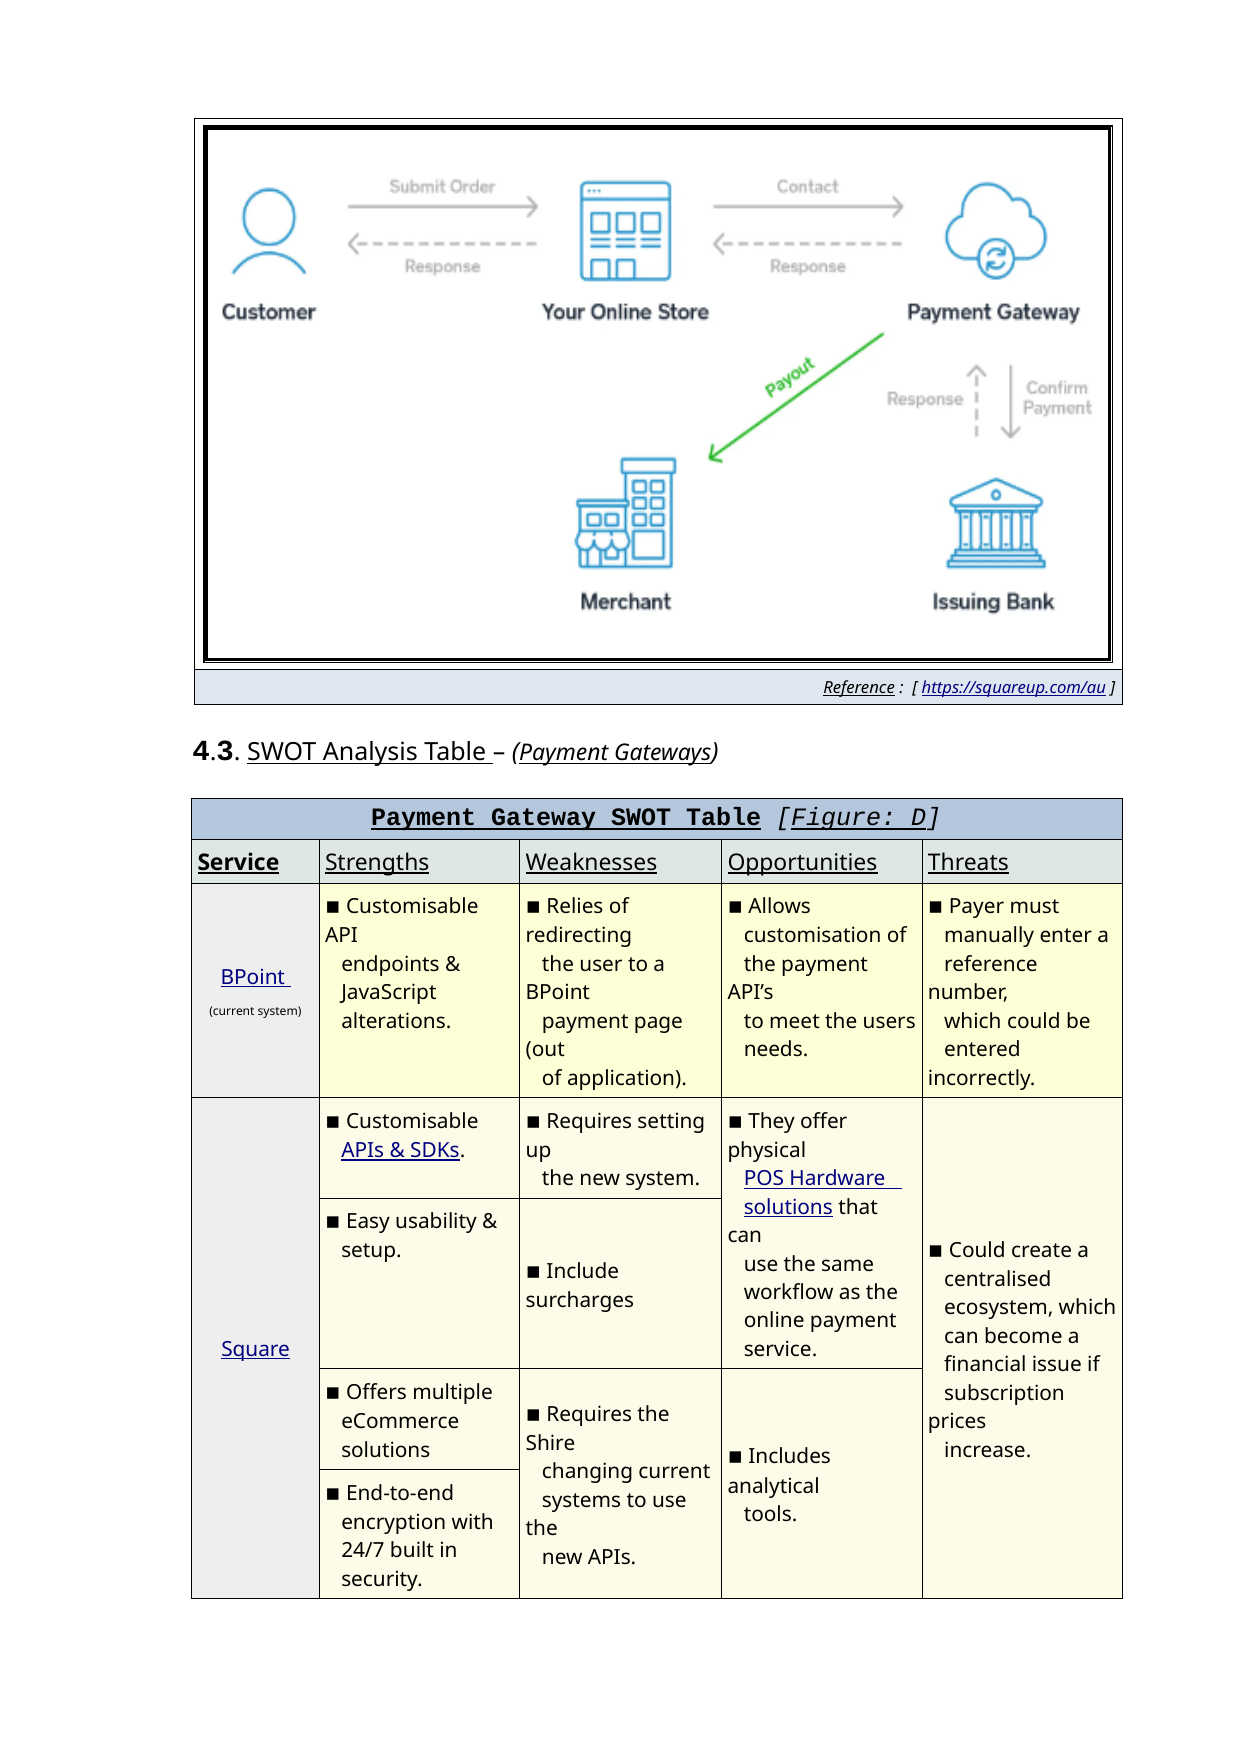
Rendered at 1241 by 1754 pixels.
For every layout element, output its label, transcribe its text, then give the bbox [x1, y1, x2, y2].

table_header Payment Gateway SWOT Table [Figure: D] [192, 799, 1122, 839]
table_cell ▪ Offers multiple eCommerce solutions [320, 1369, 519, 1469]
table_cell ▪ Customisable APIs & SDKs. [320, 1098, 519, 1198]
table_cell Opportunities [722, 840, 922, 883]
table_cell ▪ Requires the Shire changing current systems to use the new APIs. [520, 1369, 721, 1598]
table_cell ▪ They offer physical POS Hardware solutions that can use the same workflow as the online payment service. [722, 1098, 922, 1368]
table_cell ▪ Could create a centralised ecosystem, which can become a financial issue if subscription prices increase. [923, 1098, 1122, 1598]
picture [211, 132, 1106, 656]
table_cell Reference : [ https://squareup.com/au ] [195, 670, 1122, 704]
table_cell ▪ Customisable API endpoints & JavaScript alterations. [320, 884, 519, 1097]
table_cell ▪ Allows customisation of the payment API’s to meet the users needs. [722, 884, 922, 1097]
table_cell Weaknesses [520, 840, 721, 883]
table_cell ▪ Includes analytical tools. [722, 1369, 922, 1598]
table_cell BPoint (current system) [192, 884, 319, 1097]
table_cell ▪ Include surcharges [520, 1199, 721, 1368]
table_cell ▪ Payer must manually enter a reference number, which could be entered incorrectly. [923, 884, 1122, 1097]
table_cell ▪ End-to-end encryption with 24/7 built in security. [320, 1470, 519, 1598]
table_cell Threats [923, 840, 1122, 883]
table_cell ▪ Requires setting up the new system. [520, 1098, 721, 1198]
table_cell Service [192, 840, 319, 883]
table_cell ▪ Easy usability & setup. [320, 1199, 519, 1368]
table_cell [195, 119, 1122, 669]
table_cell Square [192, 1098, 319, 1598]
table_cell ▪ Relies of redirecting the user to a BPoint payment page (out of application). [520, 884, 721, 1097]
text 4.3. SWOT Analysis Table – (Payment Gateways) [192, 734, 1122, 769]
table_cell Strengths [320, 840, 519, 883]
